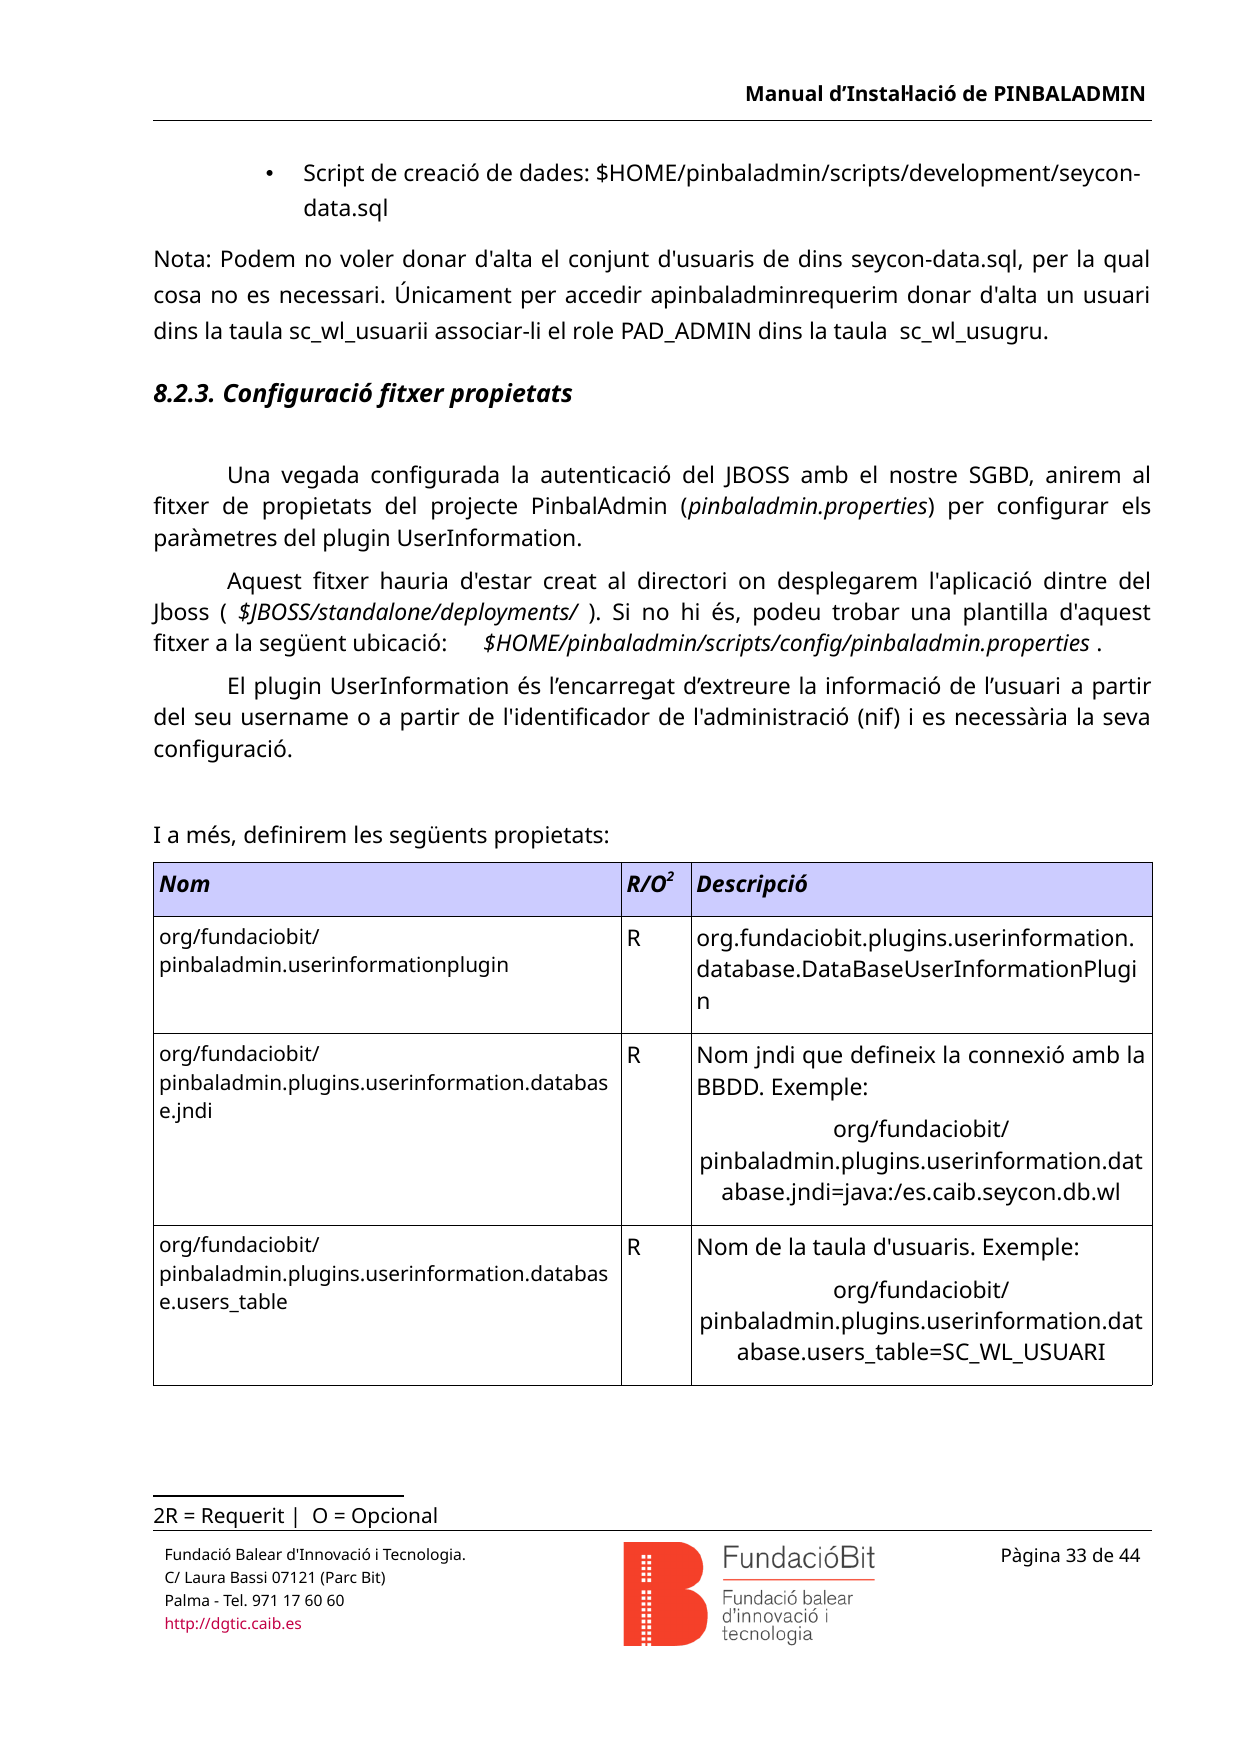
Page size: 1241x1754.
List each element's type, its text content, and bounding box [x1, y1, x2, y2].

text I a més, definirem les següents propietats: [153, 819, 1152, 850]
table_cell R [622, 1034, 691, 1225]
text Nota: Podem no voler donar d'alta el conjunt d'usuaris de dins seycon-data.sql, per la qual cosa no es necessari. Únicament per accedir apinbaladminrequerim donar d'alta un usuari dins la taula sc_wl_usuarii associar-li el role PAD_ADMIN dins la taula sc_wl_usugru. [153, 243, 1152, 346]
table_cell org.fundaciobit.plugins.userinformation.database.DataBaseUserInformationPlugin [692, 917, 1152, 1033]
list Script de creació de dades: $HOME/pinbaladmin/scripts/development/seycon-data.sql [266, 156, 1152, 224]
text El plugin UserInformation és l’encarregat d’extreure la informació de l’usuari a partir del seu username o a partir de l'identificador de l'administració (nif) i es necessària la seva configuració. [153, 670, 1152, 764]
table_cell org/fundaciobit/pinbaladmin.plugins.userinformation.database.users_table [154, 1226, 621, 1385]
table_cell R [622, 1226, 691, 1385]
table_header Nom [154, 863, 621, 916]
table_cell Nom de la taula d'usuaris. Exemple: org/fundaciobit/pinbaladmin.plugins.userinformation.database.users_table=SC_WL_USUARI [692, 1226, 1152, 1385]
table_cell org/fundaciobit/pinbaladmin.plugins.userinformation.database.jndi [154, 1034, 621, 1225]
table_header R/O [622, 863, 691, 916]
picture [623, 1542, 875, 1646]
subtitle Configuració fitxer propietats [153, 376, 1152, 410]
table_header Descripció [692, 863, 1152, 916]
table_cell org/fundaciobit/pinbaladmin.userinformationplugin [154, 917, 621, 1033]
table_cell R [622, 917, 691, 1033]
text Aquest fitxer hauria d'estar creat al directori on desplegarem l'aplicació dintre del Jboss ( $JBOSS/standalone/deployments/ ). Si no hi és, podeu trobar una plantilla d'aquest fitxer a la següent ubicació: $HOME/pinbaladmin/scripts/config/pinbaladmin.properties . [153, 564, 1152, 658]
text Una vegada configurada la autenticació del JBOSS amb el nostre SGBD, anirem al fitxer de propietats del projecte PinbalAdmin (pinbaladmin.properties) per configurar els paràmetres del plugin UserInformation. [153, 459, 1152, 553]
table_cell Nom jndi que defineix la connexió amb la BBDD. Exemple: org/fundaciobit/pinbaladmin.plugins.userinformation.database.jndi=java:/es.caib.seycon.db.wl [692, 1034, 1152, 1225]
